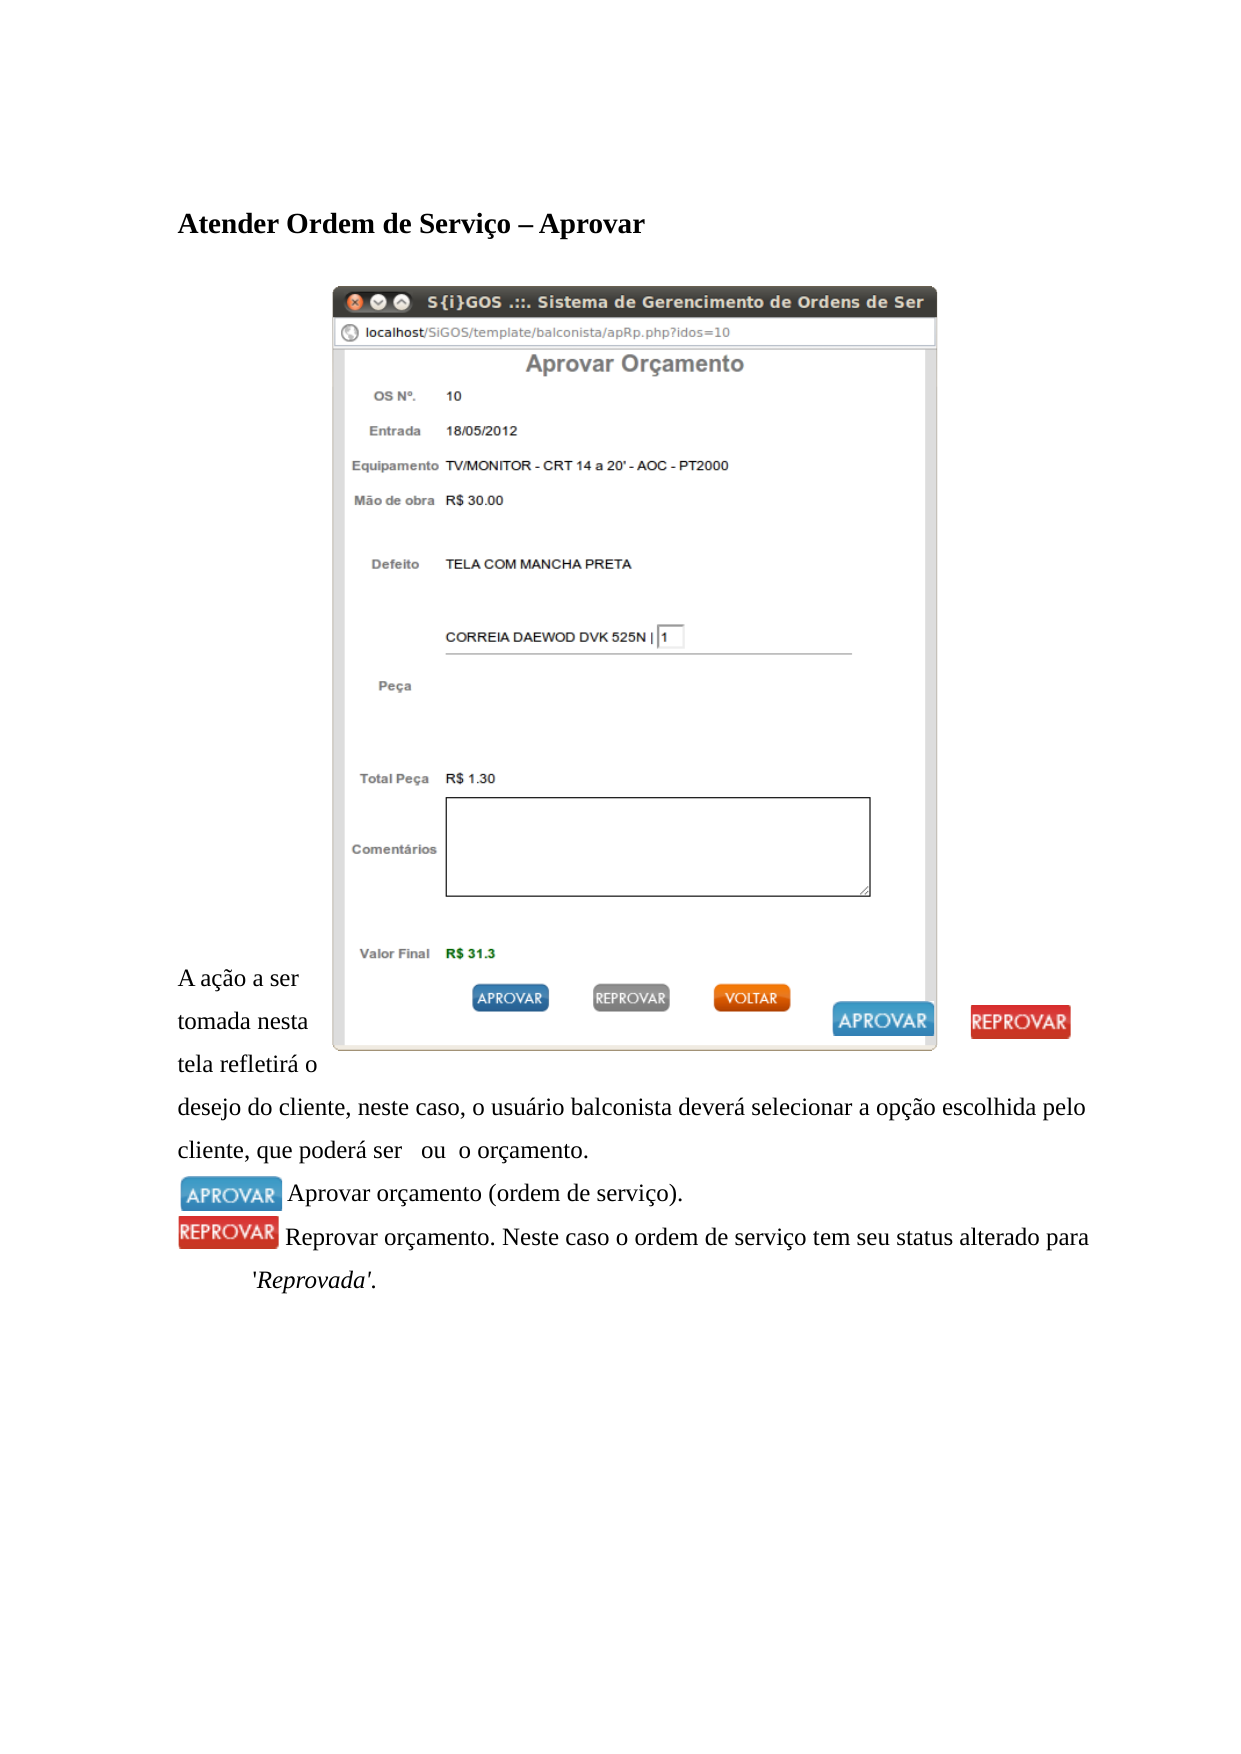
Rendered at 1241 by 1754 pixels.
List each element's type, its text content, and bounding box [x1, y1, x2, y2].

subtitle Aprovar orçamento (ordem de serviço). [283, 1178, 1092, 1207]
picture [180, 1176, 283, 1211]
subtitle A ação a ser tomada nesta tela refletirá o desejo do cliente, neste caso, o usuário balconista deverá selecionar a opção escolhida pelo cliente, que poderá ser ou o orçamento. [177, 963, 1092, 1164]
picture [332, 286, 938, 1051]
picture [178, 1216, 279, 1249]
subtitle Reprovar orçamento. Neste caso o ordem de serviço tem seu status alterado para 'Reprovada'. [177, 1222, 1092, 1293]
picture [970, 1005, 1071, 1039]
subtitle Atender Ordem de Serviço – Aprovar [177, 207, 1092, 240]
